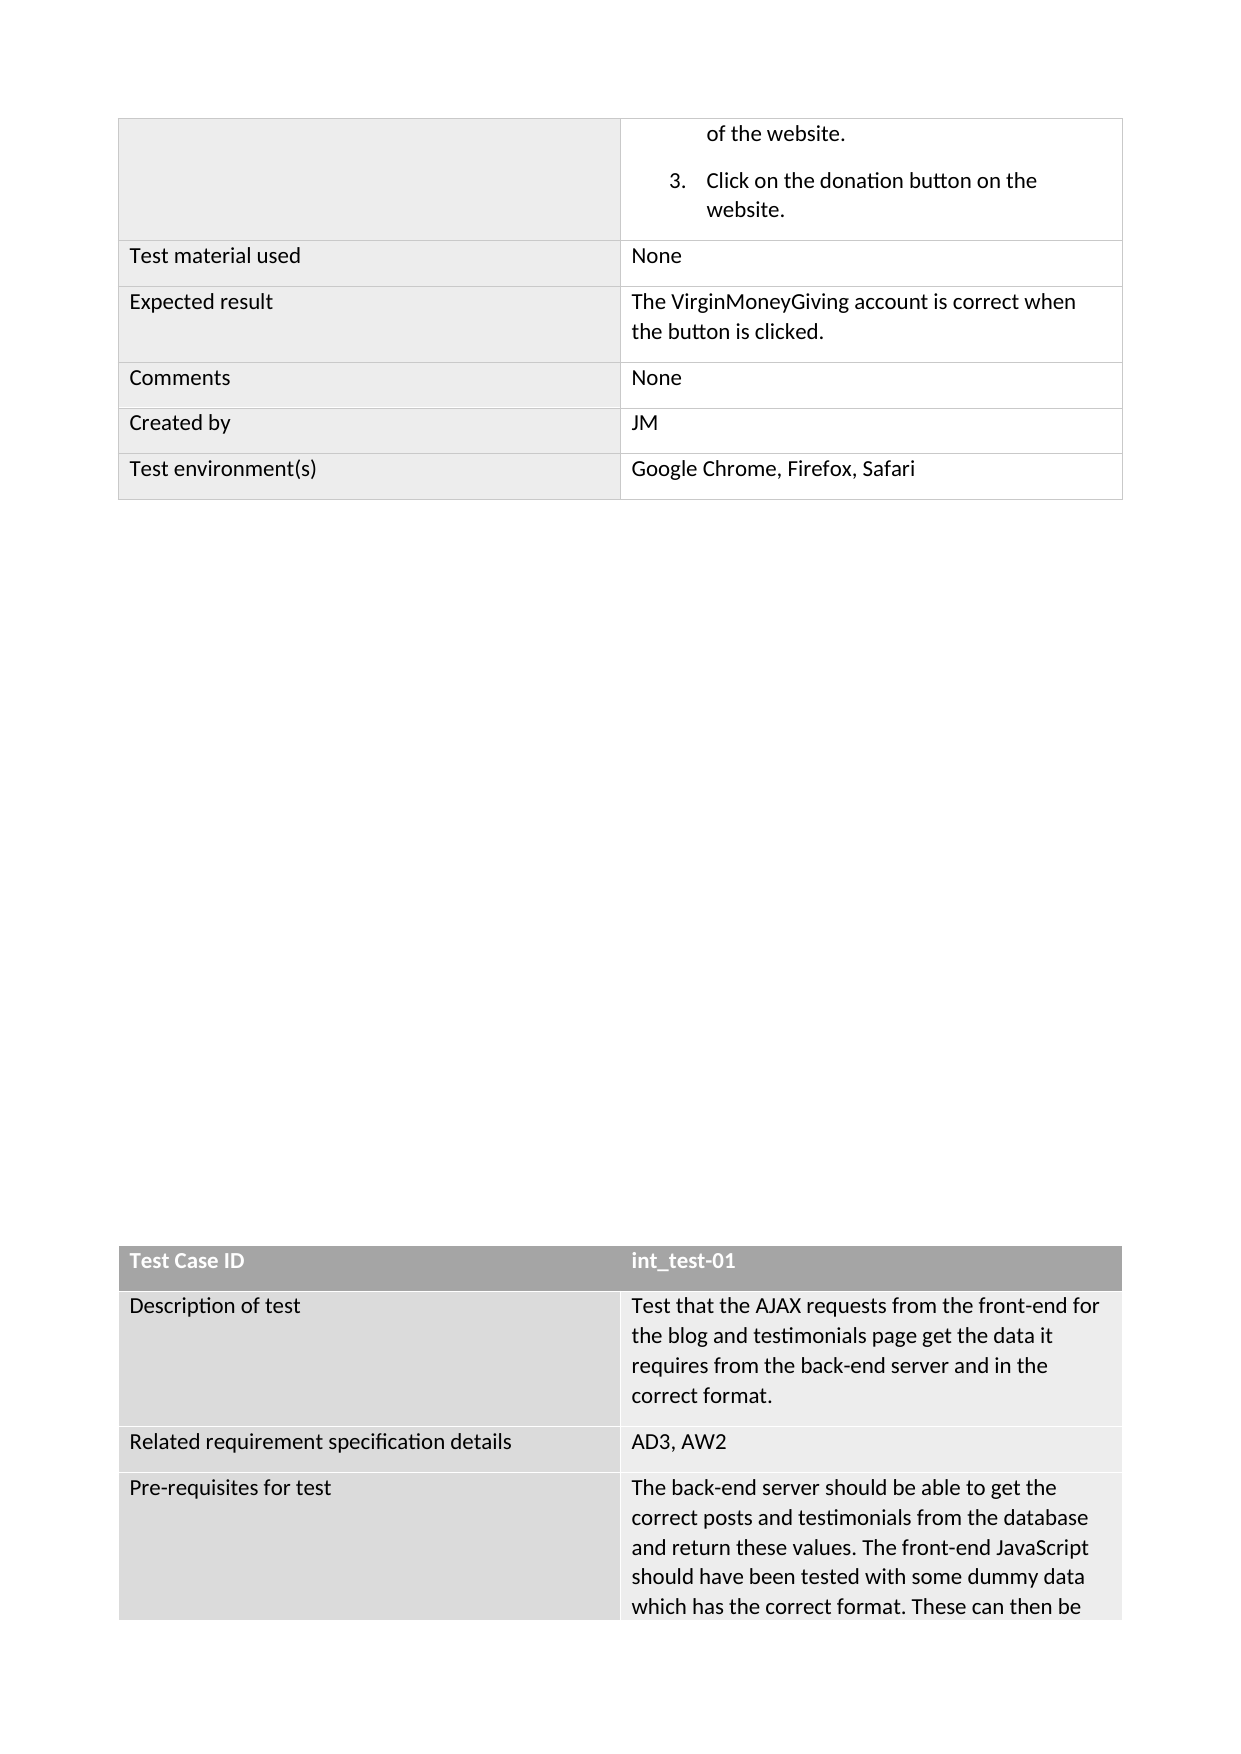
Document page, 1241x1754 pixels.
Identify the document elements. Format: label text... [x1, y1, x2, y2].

table_cell Created by [119, 409, 620, 453]
table_cell Test material used [119, 241, 620, 286]
table_cell JM [621, 409, 1122, 453]
table_cell Pre-requisites for test [119, 1473, 620, 1620]
table_cell The VirginMoneyGiving account is correct when the button is clicked. [621, 287, 1122, 362]
table_cell Comments [119, 363, 620, 407]
table_header Test Case ID [119, 1246, 620, 1291]
table_cell Description of test [119, 1292, 620, 1426]
table_cell None [621, 363, 1122, 407]
table_cell None [621, 241, 1122, 286]
table_cell Test environment(s) [119, 454, 620, 499]
table_cell [119, 119, 620, 240]
table_cell Test that the AJAX requests from the front-end for the blog and testimonials page get the data it requires from the back-end server and in the correct format. [621, 1292, 1122, 1426]
table_cell of the website. Click on the donation button on the website. [621, 119, 1122, 240]
table_cell The back-end server should be able to get the correct posts and testimonials from the database and return these values. The front-end JavaScript should have been tested with some dummy data which has the correct format. These can then be [621, 1473, 1122, 1620]
table_header int_test-01 [620, 1246, 1122, 1291]
table_cell Google Chrome, Firefox, Safari [621, 454, 1122, 499]
table_cell Expected result [119, 287, 620, 362]
table_cell AD3, AW2 [621, 1427, 1122, 1472]
table_cell Related requirement specification details [119, 1427, 620, 1472]
